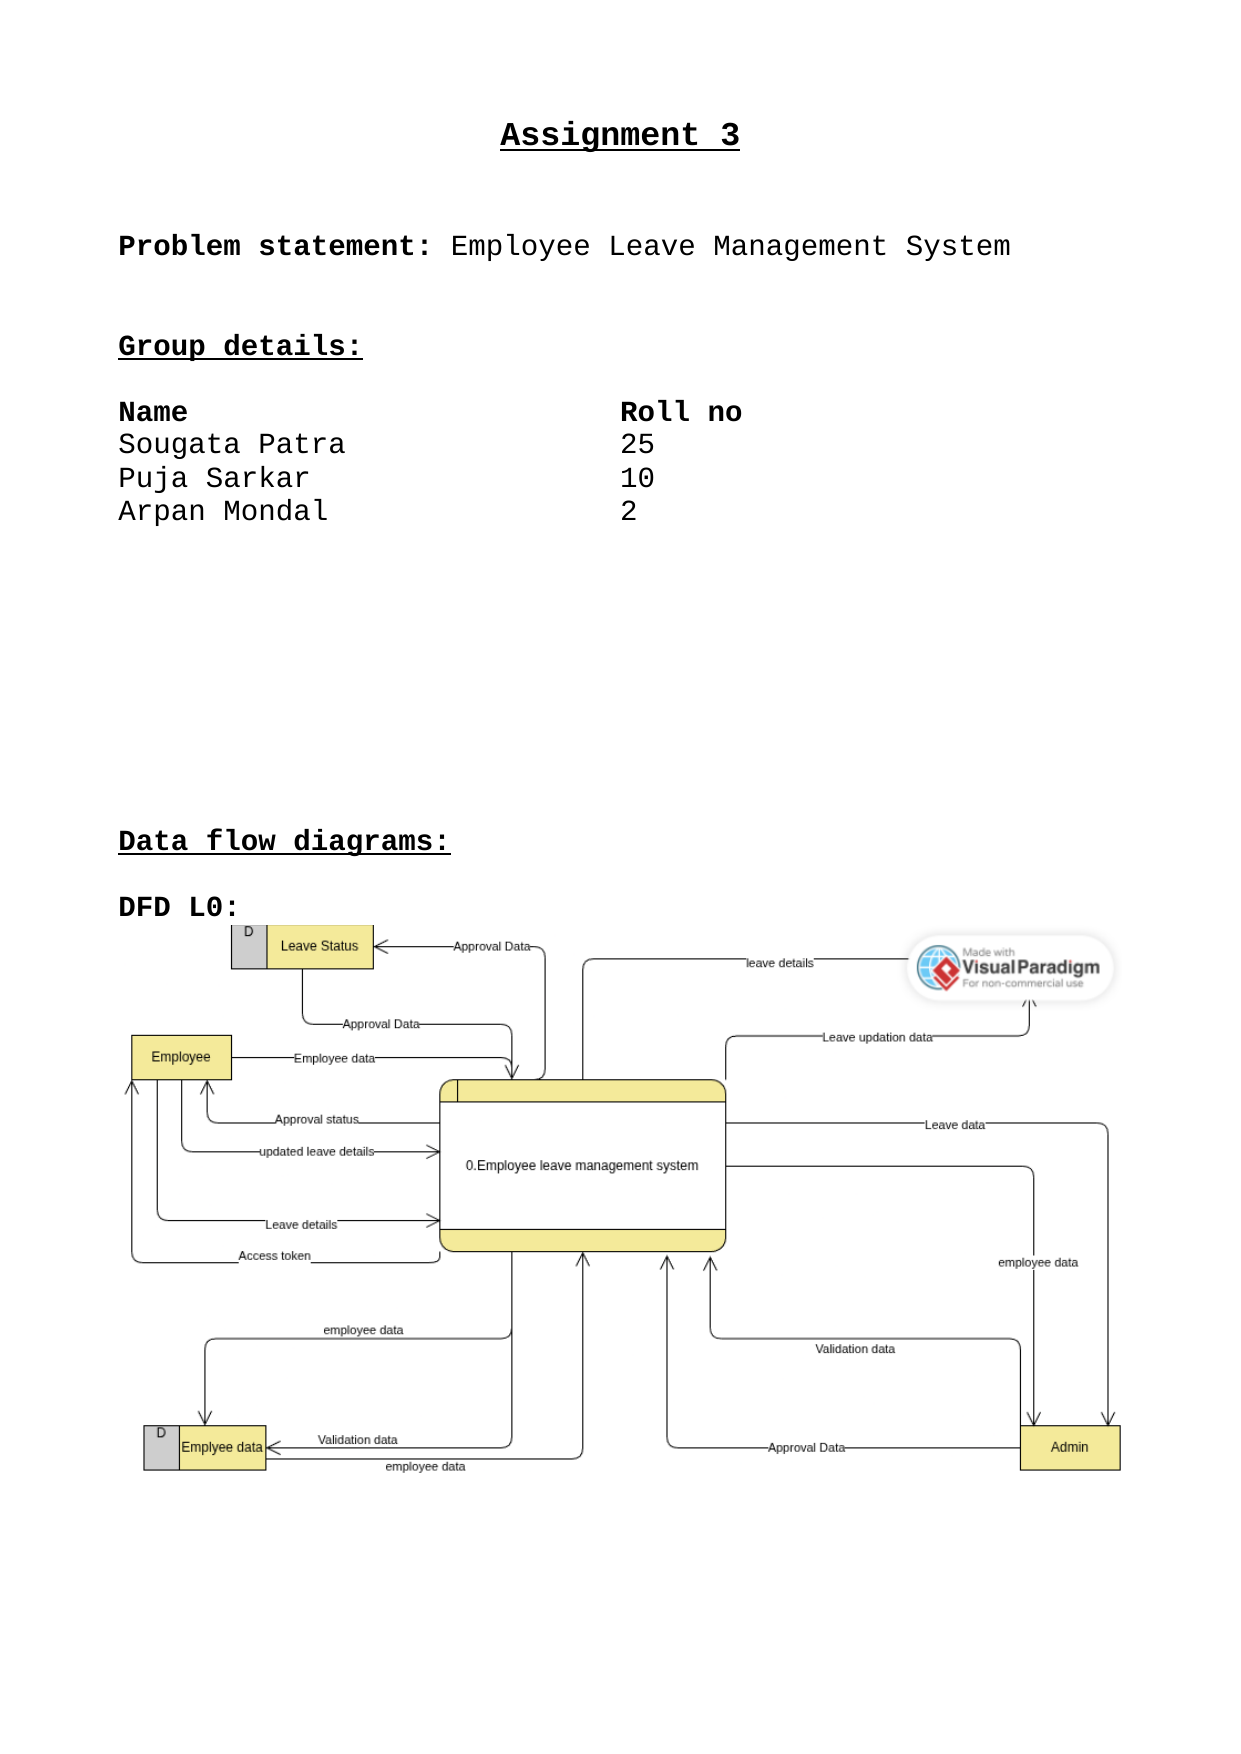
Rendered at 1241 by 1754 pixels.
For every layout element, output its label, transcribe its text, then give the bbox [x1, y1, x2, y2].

text Problem statement: Employee Leave Management System [118, 232, 1122, 264]
text Data flow diagrams: [118, 826, 1122, 859]
text Group details: [118, 331, 1122, 364]
text Assignment 3 [118, 118, 1122, 156]
table_cell 10 [620, 463, 1122, 496]
table_header Name [118, 397, 620, 430]
text DFD L0: [118, 892, 1122, 925]
table_cell Puja Sarkar [118, 463, 620, 496]
table_cell Arpan Mondal [118, 496, 620, 529]
table_cell 25 [620, 430, 1122, 463]
table_cell 2 [620, 496, 1122, 529]
text ­ [118, 562, 1122, 595]
picture [118, 925, 1123, 1474]
table_header Roll no [620, 397, 1122, 430]
table_cell Sougata Patra [118, 430, 620, 463]
